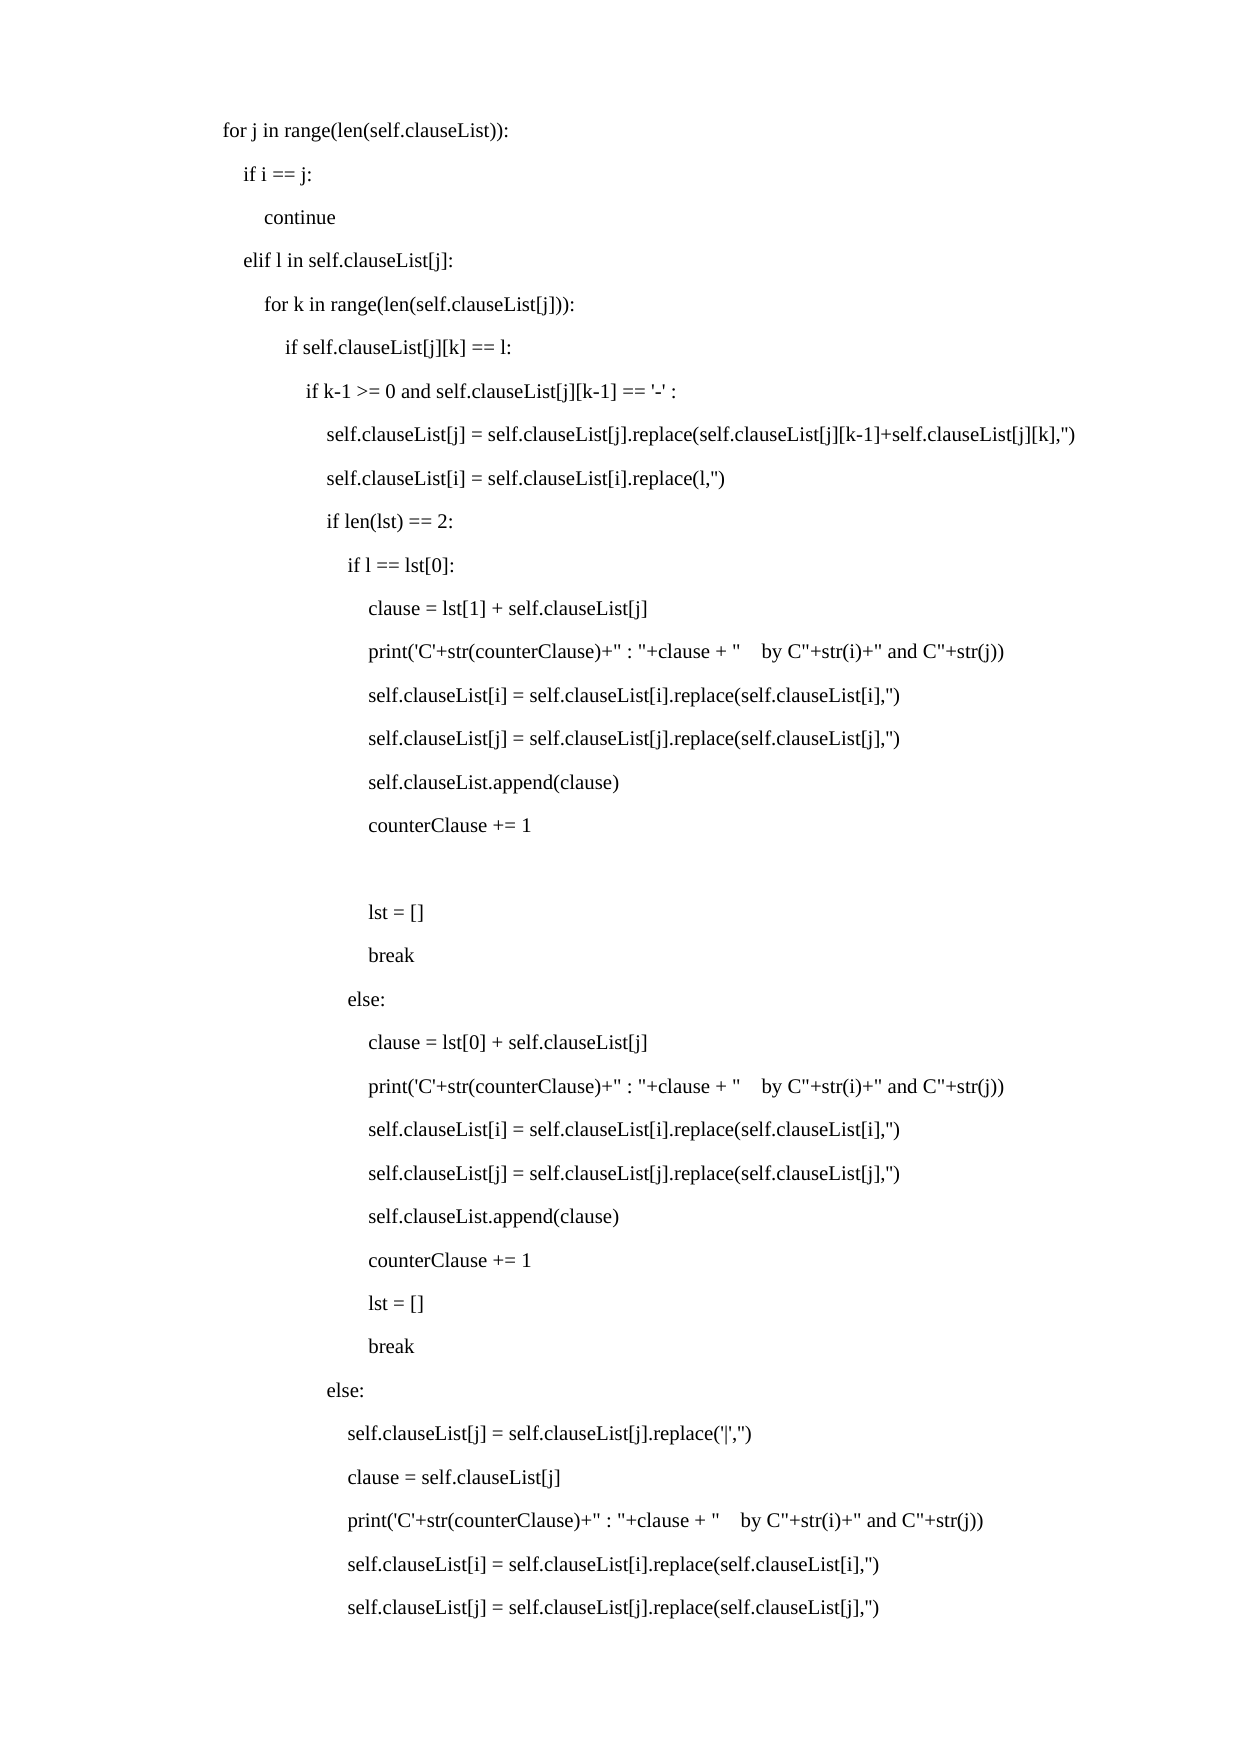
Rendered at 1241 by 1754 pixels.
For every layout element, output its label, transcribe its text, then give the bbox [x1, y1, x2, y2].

text if i == j: [118, 162, 1122, 186]
text self.clauseList.append(clause) [118, 1204, 1122, 1228]
text self.clauseList[j] = self.clauseList[j].replace('|','') [118, 1421, 1122, 1445]
text for j in range(len(self.clauseList)): [118, 118, 1122, 142]
text if l == lst[0]: [118, 552, 1122, 577]
text print('C'+str(counterClause)+" : "+clause + " by C"+str(i)+" and C"+str(j)) [118, 1508, 1122, 1532]
text continue [118, 205, 1122, 229]
text self.clauseList[i] = self.clauseList[i].replace(l,'') [118, 466, 1122, 490]
text self.clauseList[j] = self.clauseList[j].replace(self.clauseList[j][k-1]+self.clauseList[j][k],'') [118, 422, 1122, 446]
text lst = [] [118, 1291, 1122, 1315]
text break [118, 1334, 1122, 1358]
text self.clauseList[j] = self.clauseList[j].replace(self.clauseList[j],'') [118, 726, 1122, 750]
text else: [118, 1378, 1122, 1402]
text self.clauseList[j] = self.clauseList[j].replace(self.clauseList[j],'') [118, 1161, 1122, 1185]
text self.clauseList[j] = self.clauseList[j].replace(self.clauseList[j],'') [118, 1595, 1122, 1619]
text if len(lst) == 2: [118, 509, 1122, 533]
text print('C'+str(counterClause)+" : "+clause + " by C"+str(i)+" and C"+str(j)) [118, 639, 1122, 663]
text else: [118, 987, 1122, 1011]
text if k-1 >= 0 and self.clauseList[j][k-1] == '-' : [118, 379, 1122, 403]
text if self.clauseList[j][k] == l: [118, 335, 1122, 359]
text elif l in self.clauseList[j]: [118, 248, 1122, 272]
text clause = self.clauseList[j] [118, 1465, 1122, 1489]
text self.clauseList[i] = self.clauseList[i].replace(self.clauseList[i],'') [118, 683, 1122, 707]
text clause = lst[0] + self.clauseList[j] [118, 1030, 1122, 1054]
text lst = [] [118, 900, 1122, 924]
text counterClause += 1 [118, 1247, 1122, 1272]
text self.clauseList[i] = self.clauseList[i].replace(self.clauseList[i],'') [118, 1552, 1122, 1576]
text clause = lst[1] + self.clauseList[j] [118, 596, 1122, 620]
text print('C'+str(counterClause)+" : "+clause + " by C"+str(i)+" and C"+str(j)) [118, 1074, 1122, 1098]
text self.clauseList[i] = self.clauseList[i].replace(self.clauseList[i],'') [118, 1117, 1122, 1141]
text counterClause += 1 [118, 813, 1122, 837]
text self.clauseList.append(clause) [118, 770, 1122, 794]
text for k in range(len(self.clauseList[j])): [118, 292, 1122, 316]
text break [118, 943, 1122, 967]
